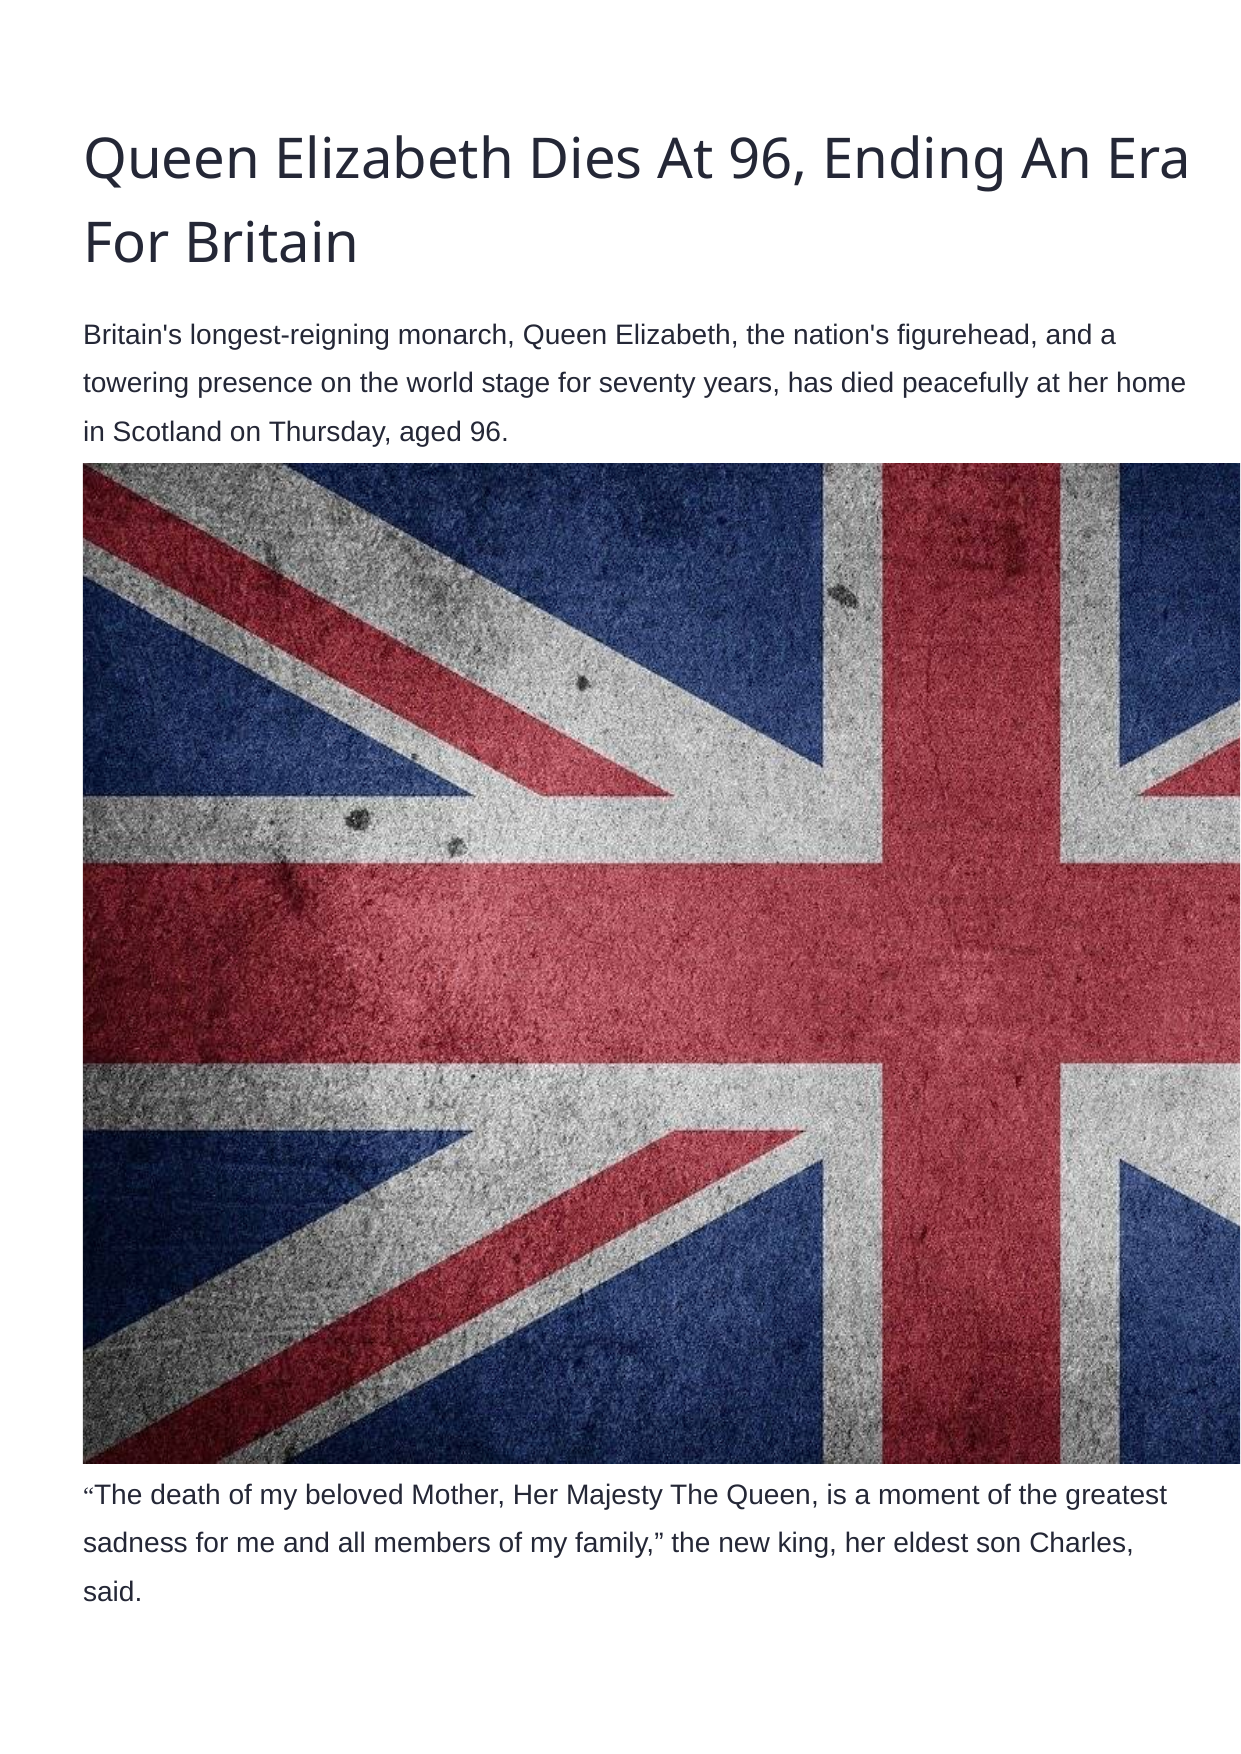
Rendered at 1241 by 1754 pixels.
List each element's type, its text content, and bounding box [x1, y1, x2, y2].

text Britain's longest-reigning monarch, Queen Elizabeth, the nation's figurehead, and a towering presence on the world stage for seventy years, has died peacefully at her home in Scotland on Thursday, aged 96. [83, 318, 1193, 447]
picture [82, 463, 1241, 1464]
text “The death of my beloved Mother, Her Majesty The Queen, is a moment of the greatest sadness for me and all members of my family,” the new king, her eldest son Charles, said. [83, 1478, 1193, 1607]
subtitle Queen Elizabeth Dies At 96, Ending An Era For Britain [83, 118, 1193, 279]
